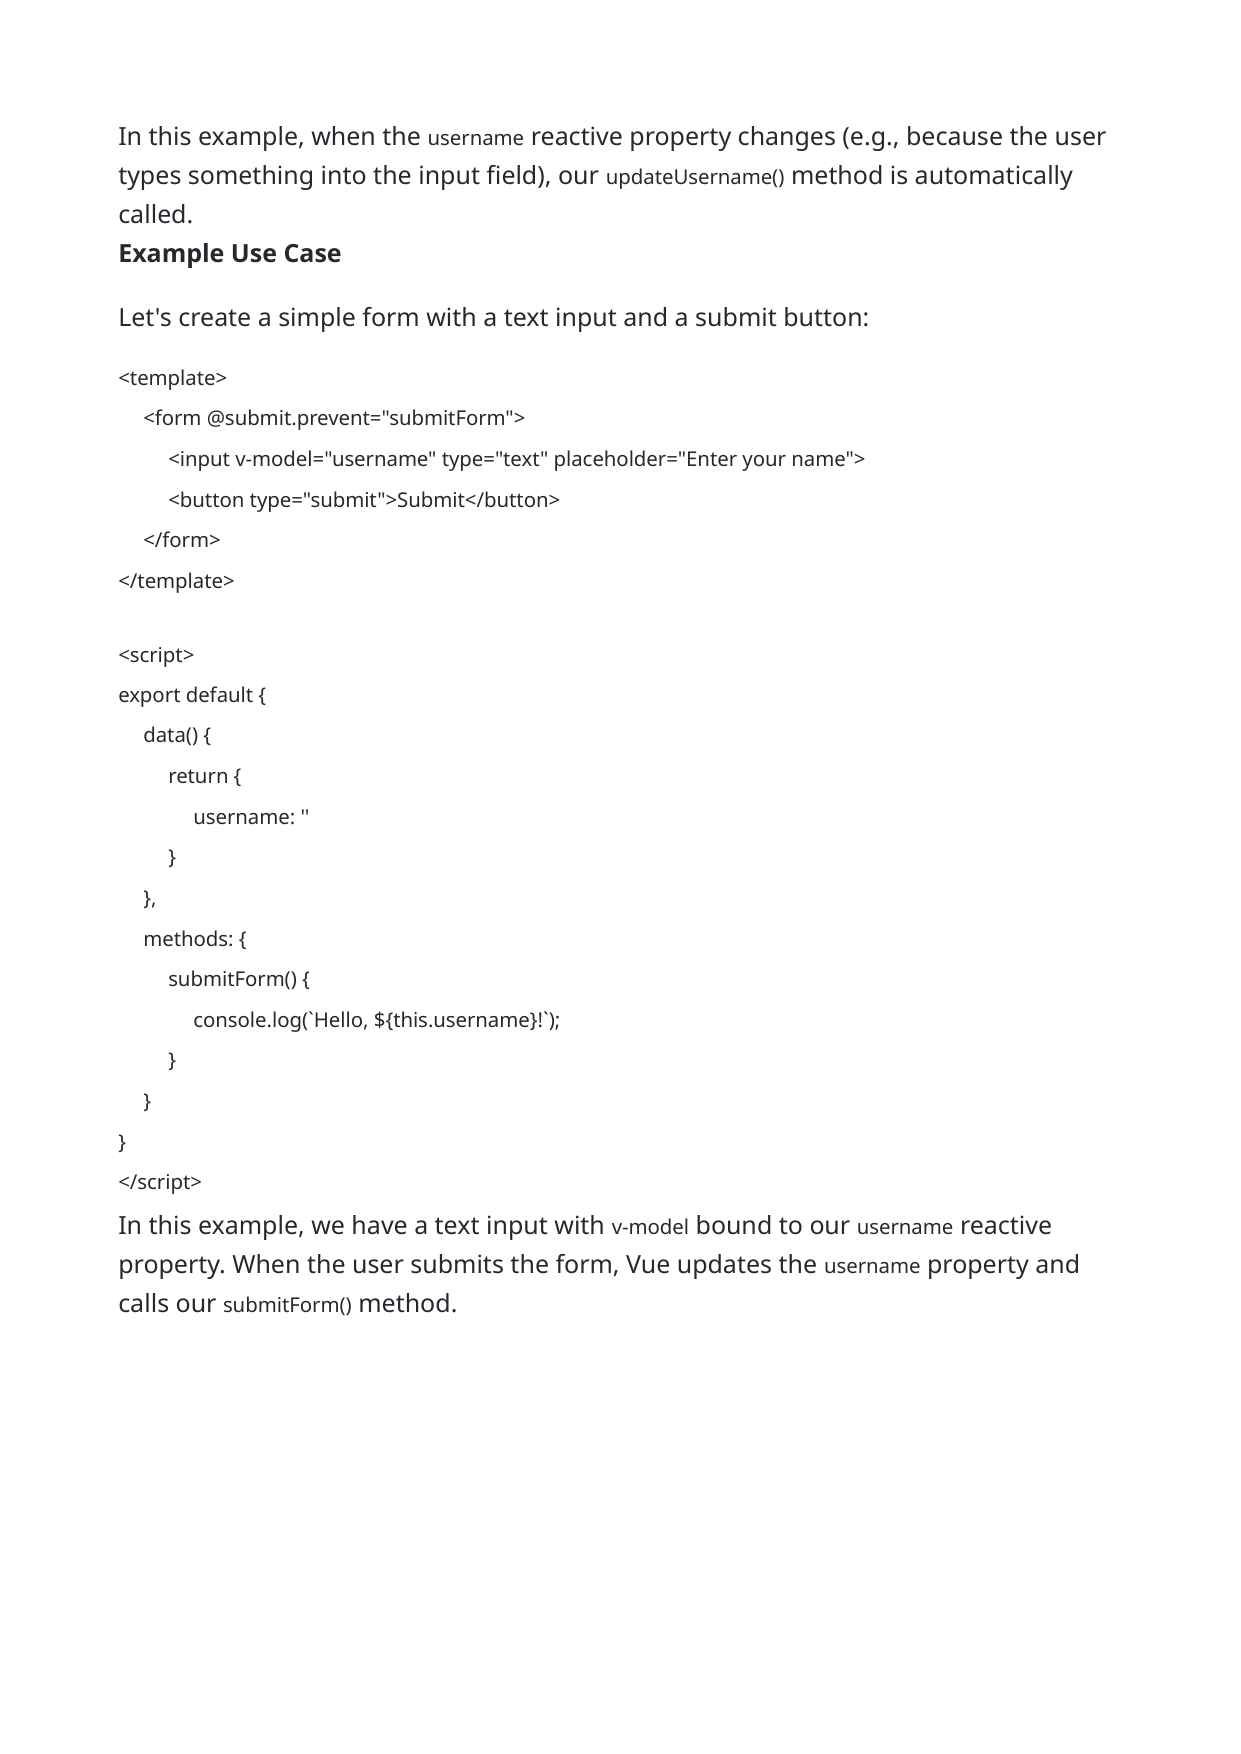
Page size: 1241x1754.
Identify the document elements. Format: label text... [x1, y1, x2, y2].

text methods: { [118, 924, 1122, 952]
text Example Use Case [118, 236, 1122, 270]
text username: '' [118, 802, 1122, 830]
text Let's create a simple form with a text input and a submit button: [118, 300, 1122, 334]
text } [118, 1046, 1122, 1074]
text } [118, 1127, 1122, 1155]
text data() { [118, 721, 1122, 749]
text </form> [118, 526, 1122, 554]
text } [118, 843, 1122, 871]
text In this example, we have a text input with v-model bound to our username reactive property. When the user submits the form, Vue updates the username property and calls our submitForm() method. [118, 1208, 1122, 1320]
text <script> [118, 641, 1122, 669]
text </script> [118, 1167, 1122, 1195]
text submitForm() { [118, 965, 1122, 993]
text }, [118, 884, 1122, 912]
text </template> [118, 567, 1122, 594]
text export default { [118, 681, 1122, 709]
text } [118, 1087, 1122, 1115]
text <button type="submit">Submit</button> [118, 485, 1122, 513]
text <input v-model="username" type="text" placeholder="Enter your name"> [118, 445, 1122, 473]
text return { [118, 762, 1122, 790]
text In this example, when the username reactive property changes (e.g., because the user types something into the input field), our updateUsername() method is automatically called. [118, 118, 1122, 231]
text <form @submit.prevent="submitForm"> [118, 404, 1122, 432]
text console.log(`Hello, ${this.username}!`); [118, 1006, 1122, 1033]
text <template> [118, 364, 1122, 392]
